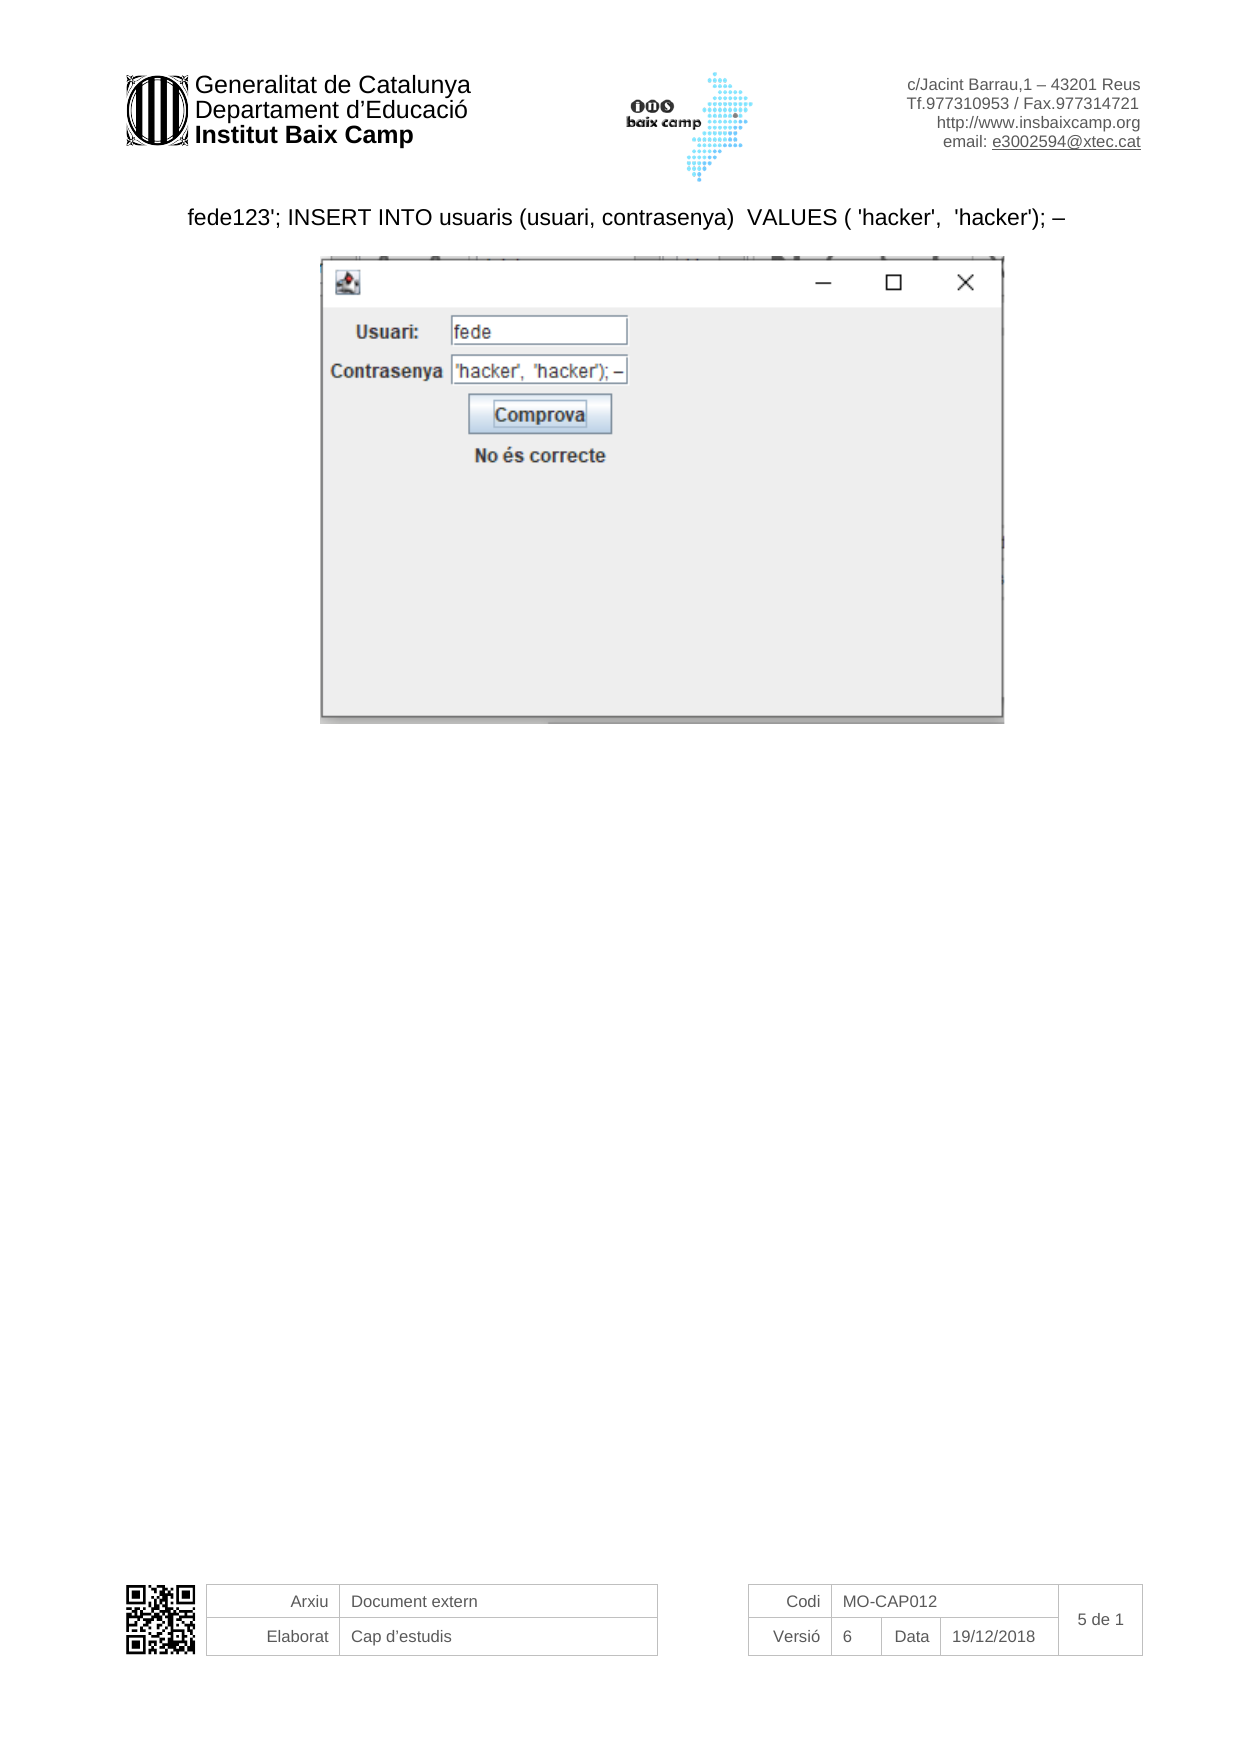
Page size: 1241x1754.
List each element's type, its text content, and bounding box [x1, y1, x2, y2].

picture [621, 58, 754, 191]
picture [320, 256, 1005, 724]
text fede123'; INSERT INTO usuaris (usuari, contrasenya) VALUES ( 'hacker', 'hacker'); – [187, 204, 1137, 231]
picture [126, 75, 189, 146]
